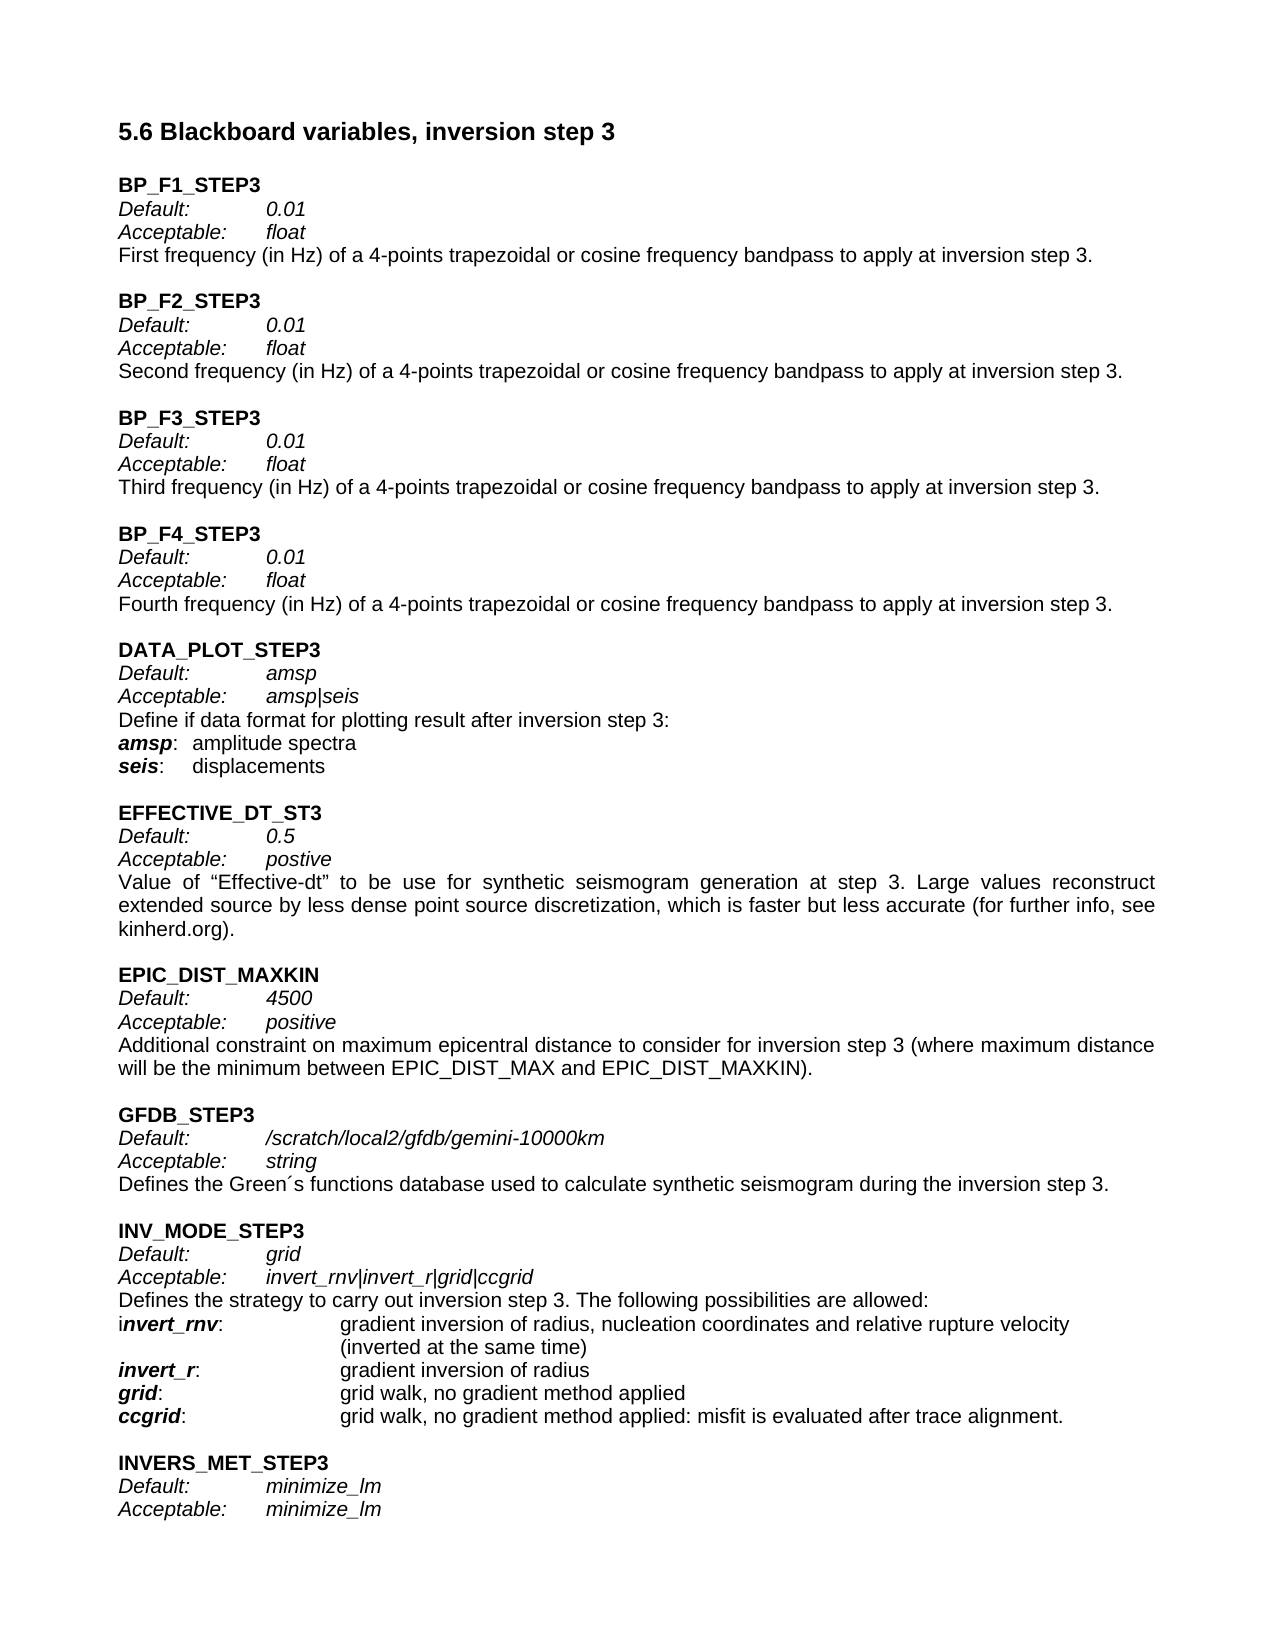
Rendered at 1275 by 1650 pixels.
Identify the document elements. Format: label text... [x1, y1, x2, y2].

text Default: 0.5 [118, 824, 1157, 848]
text Defines the strategy to carry out inversion step 3. The following possibilities are allowed: [118, 1289, 1157, 1312]
text Acceptable: invert_rnv|invert_r|grid|ccgrid [118, 1266, 1157, 1289]
text BP_F4_STEP3 [118, 522, 1157, 546]
text First frequency (in Hz) of a 4-points trapezoidal or cosine frequency bandpass to apply at inversion step 3. [118, 244, 1157, 267]
text Additional constraint on maximum epicentral distance to consider for inversion step 3 (where maximum distance will be the minimum between EPIC_DIST_MAX and EPIC_DIST_MAXKIN). [118, 1033, 1157, 1080]
text Default: 0.01 [118, 197, 1157, 220]
text EPIC_DIST_MAXKIN [118, 964, 1157, 987]
text BP_F3_STEP3 [118, 406, 1157, 429]
text INV_MODE_STEP3 [118, 1219, 1157, 1242]
text INVERS_MET_STEP3 [118, 1452, 1157, 1475]
text Second frequency (in Hz) of a 4-points trapezoidal or cosine frequency bandpass to apply at inversion step 3. [118, 360, 1157, 383]
text BP_F2_STEP3 [118, 290, 1157, 313]
text Acceptable: minimize_lm [118, 1498, 1157, 1521]
text invert_rnv: gradient inversion of radius, nucleation coordinates and relative rupture velocity [118, 1312, 1157, 1335]
text Default: minimize_lm [118, 1475, 1157, 1498]
text Acceptable: string [118, 1149, 1157, 1173]
text EFFECTIVE_DT_ST3 [118, 801, 1157, 824]
text Acceptable: positive [118, 1010, 1157, 1033]
text Default: 0.01 [118, 313, 1157, 337]
text GFDB_STEP3 [118, 1103, 1157, 1126]
text ccgrid: grid walk, no gradient method applied: misfit is evaluated after trace alignment. [118, 1405, 1157, 1428]
text Acceptable: float [118, 220, 1157, 244]
text Default: 4500 [118, 987, 1157, 1010]
text Default: amsp [118, 662, 1157, 685]
text Define if data format for plotting result after inversion step 3: [118, 708, 1157, 731]
text Third frequency (in Hz) of a 4-points trapezoidal or cosine frequency bandpass to apply at inversion step 3. [118, 476, 1157, 499]
text Acceptable: float [118, 453, 1157, 476]
text Acceptable: float [118, 337, 1157, 360]
text invert_r: gradient inversion of radius [118, 1359, 1157, 1382]
text 5.6 Blackboard variables, inversion step 3 [118, 118, 1157, 146]
text Acceptable: float [118, 569, 1157, 592]
text grid: grid walk, no gradient method applied [118, 1382, 1157, 1405]
text amsp: amplitude spectra [118, 731, 1157, 755]
text BP_F1_STEP3 [118, 174, 1157, 197]
text Acceptable: amsp|seis [118, 685, 1157, 708]
text Default: /scratch/local2/gfdb/gemini-10000km [118, 1126, 1157, 1149]
text Defines the Green´s functions database used to calculate synthetic seismogram during the inversion step 3. [118, 1173, 1157, 1196]
text DATA_PLOT_STEP3 [118, 638, 1157, 662]
text Default: 0.01 [118, 546, 1157, 569]
text Value of “Effective-dt” to be use for synthetic seismogram generation at step 3. Large values reconstruct extended source by less dense point source discretization, which is faster but less accurate (for further info, see kinherd.org). [118, 871, 1157, 941]
text Default: 0.01 [118, 429, 1157, 453]
text Fourth frequency (in Hz) of a 4-points trapezoidal or cosine frequency bandpass to apply at inversion step 3. [118, 592, 1157, 615]
text seis: displacements [118, 755, 1157, 778]
text (inverted at the same time) [118, 1335, 1157, 1359]
text Acceptable: postive [118, 848, 1157, 871]
text Default: grid [118, 1242, 1157, 1266]
